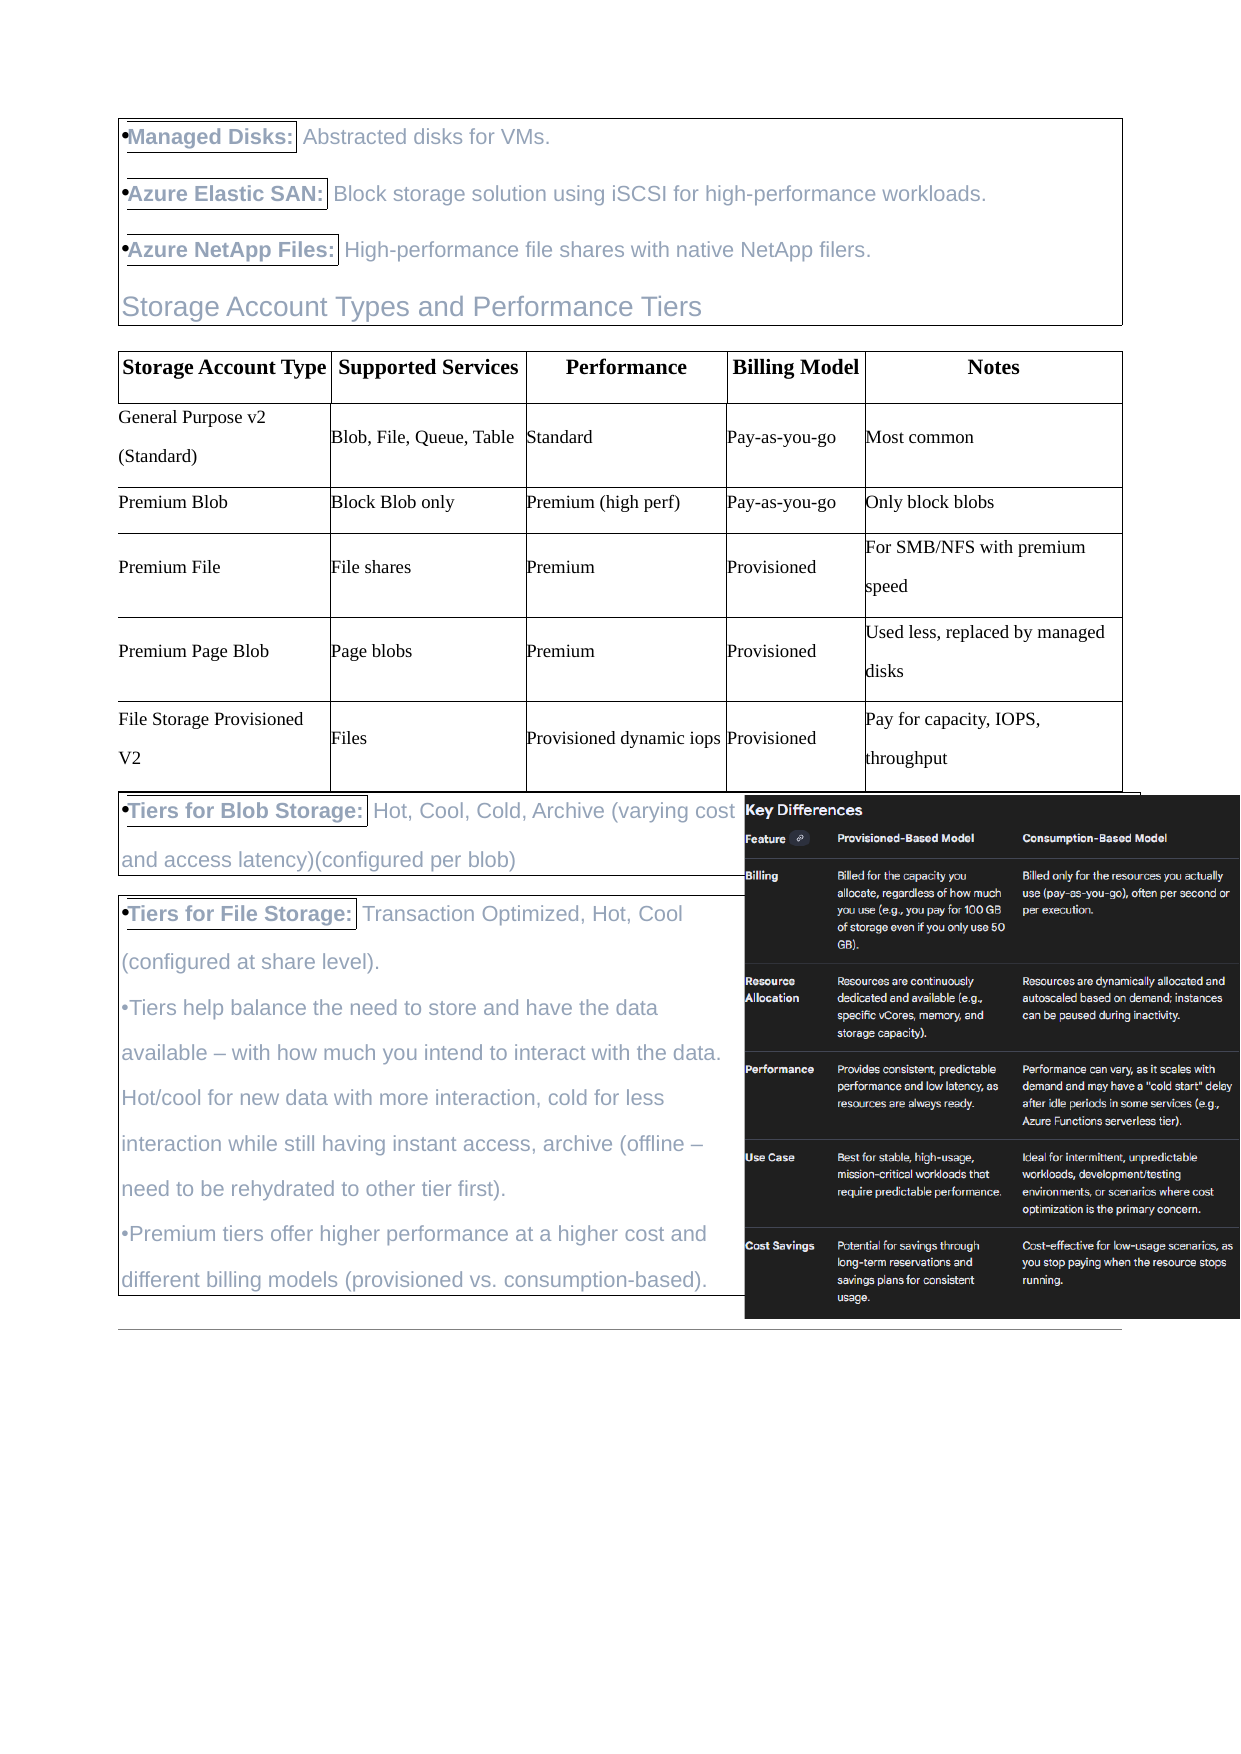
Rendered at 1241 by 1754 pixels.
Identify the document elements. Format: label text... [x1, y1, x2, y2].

list Azure Elastic SAN: Block storage solution using iSCSI for high-performance workloads. [119, 174, 1122, 209]
table_cell Used less, replaced by managed disks [866, 618, 1122, 701]
table_header Billing Model [728, 352, 865, 402]
table_header Notes [866, 352, 1122, 402]
table_cell Premium (high perf) [527, 488, 726, 532]
table_cell Standard [527, 404, 726, 487]
list Tiers for Blob Storage: Hot, Cool, Cold, Archive (varying cost and access latency)(configured per blob) [119, 793, 1140, 875]
table_cell Blob, File, Queue, Table [331, 404, 526, 487]
table_cell Premium [527, 618, 726, 701]
table_cell Pay-as-you-go [727, 488, 865, 532]
picture [744, 795, 1240, 1319]
list Tiers help balance the need to store and have the data available – with how much you intend to interact with the data. Hot/cool for new data with more interaction, cold for less interaction while still having instant access, archive (offline – need to be rehydrated to other tier first). [119, 992, 744, 1201]
table_cell Page blobs [331, 618, 526, 701]
table_header Supported Services [332, 352, 526, 402]
list Tiers for File Storage: Transaction Optimized, Hot, Cool (configured at share level). [119, 896, 744, 974]
table_cell File Storage Provisioned V2 [118, 702, 330, 791]
table_cell General Purpose v2 (Standard) [118, 404, 330, 487]
table_cell Pay for capacity, IOPS, throughput [866, 702, 1122, 791]
table_cell Premium File [118, 534, 330, 617]
table_cell Premium Blob [118, 488, 330, 532]
table_cell Provisioned [727, 618, 865, 701]
table_cell Premium Page Blob [118, 618, 330, 701]
list Premium tiers offer higher performance at a higher cost and different billing models (provisioned vs. consumption-based). [119, 1218, 744, 1295]
table_cell Premium [527, 534, 726, 617]
table_cell Provisioned [727, 702, 865, 791]
table_cell Provisioned dynamic iops [527, 702, 726, 791]
subtitle Storage Account Types and Performance Tiers [119, 287, 1122, 325]
list Managed Disks: Abstracted disks for VMs. [119, 119, 1122, 152]
table_cell Most common [866, 404, 1122, 487]
table_cell Only block blobs [866, 488, 1122, 532]
table_header Performance [527, 352, 727, 402]
table_header Storage Account Type [119, 352, 331, 402]
table_cell For SMB/NFS with premium speed [866, 534, 1122, 617]
table_cell Files [331, 702, 526, 791]
list Azure NetApp Files: High-performance file shares with native NetApp filers. [119, 231, 1122, 265]
table_cell Block Blob only [331, 488, 526, 532]
table_cell File shares [331, 534, 526, 617]
table_cell Pay-as-you-go [727, 404, 865, 487]
table_cell Provisioned [727, 534, 865, 617]
